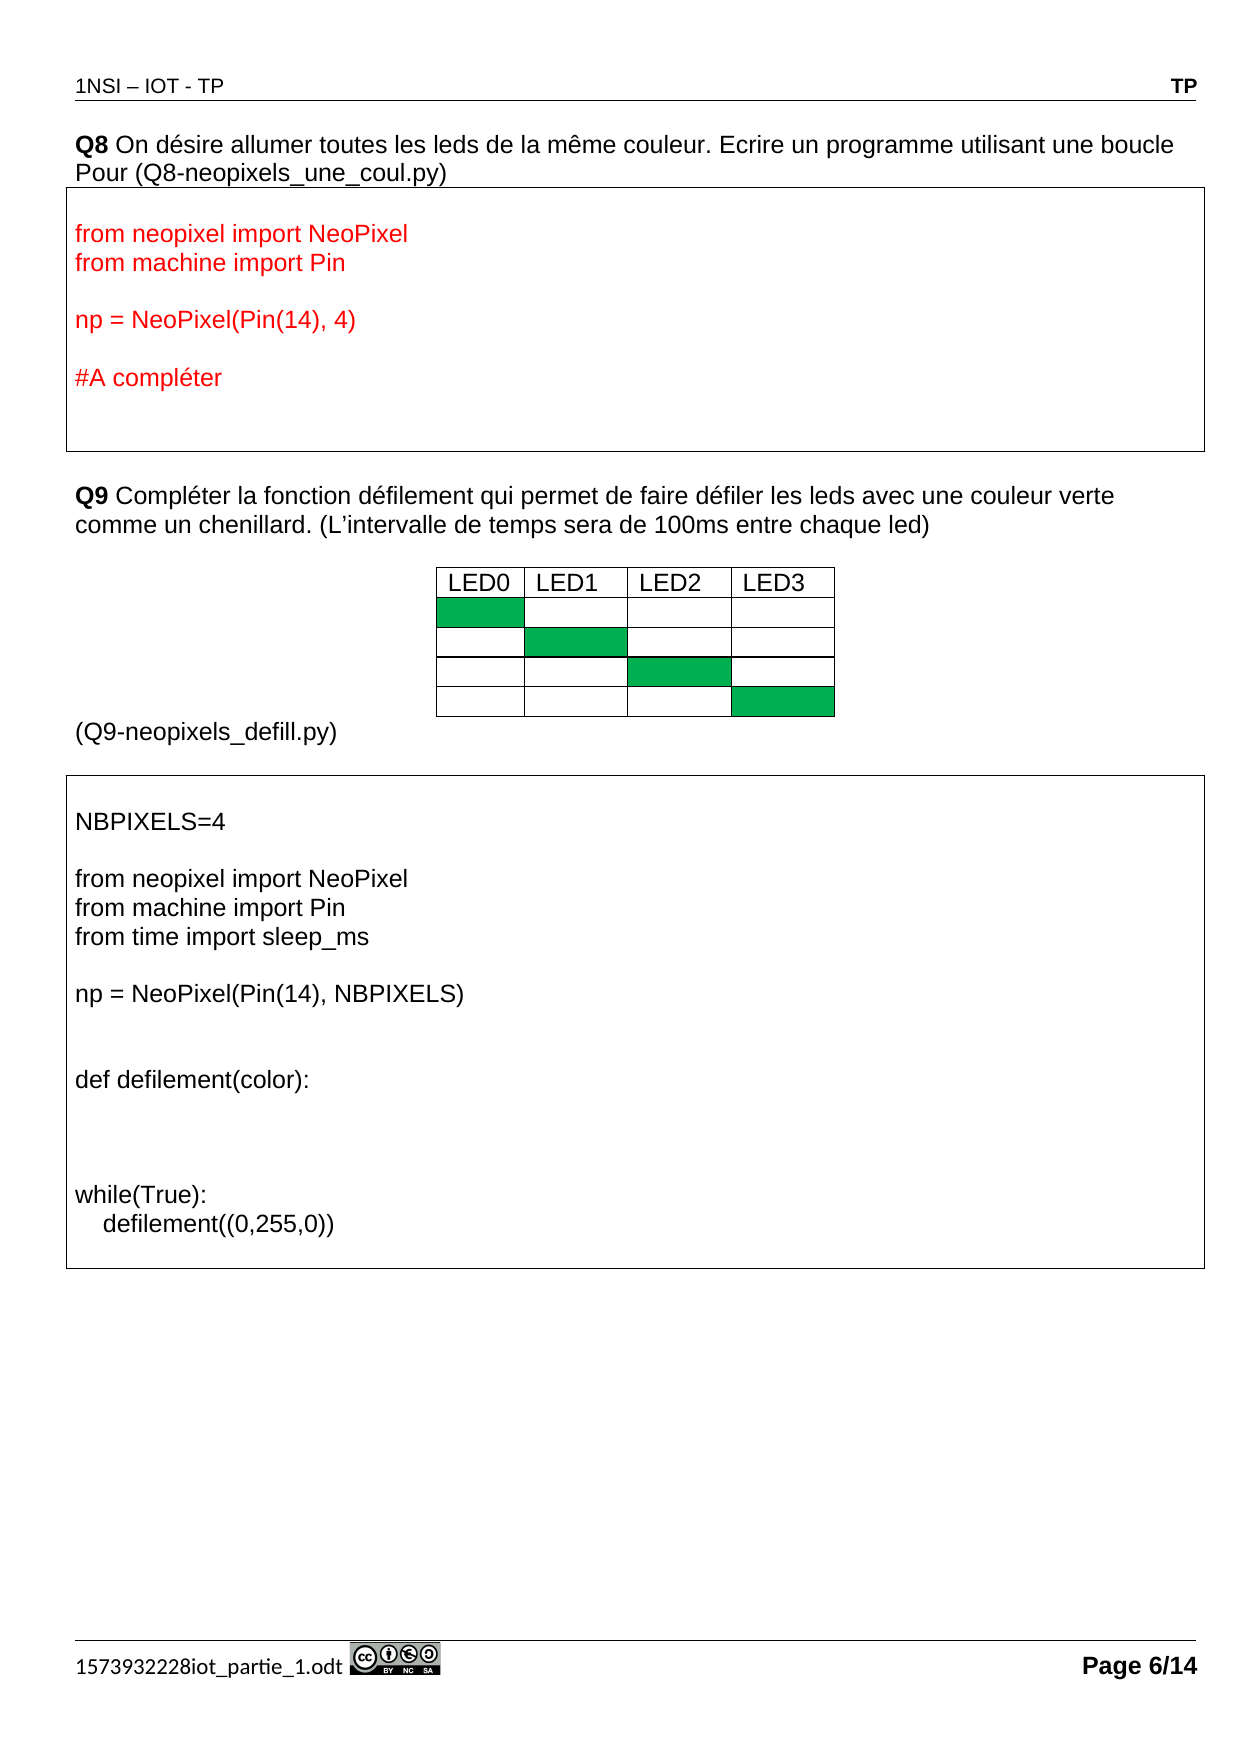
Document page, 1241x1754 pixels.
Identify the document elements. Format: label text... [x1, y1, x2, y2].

table_cell [525, 598, 627, 627]
picture [349, 1642, 441, 1675]
text Q8 On désire allumer toutes les leds de la même couleur. Ecrire un programme utilisant une boucle Pour (Q8-neopixels_une_coul.py) [75, 129, 1196, 187]
table_header LED0 [437, 568, 524, 597]
table_header LED3 [732, 568, 834, 597]
text (Q9-neopixels_defill.py) [75, 717, 1196, 746]
table_cell [525, 658, 627, 686]
text np = NeoPixel(Pin(14), 4) [75, 305, 1196, 334]
table_cell [732, 658, 834, 686]
table_cell [732, 628, 834, 656]
text np = NeoPixel(Pin(14), NBPIXELS) [75, 979, 1196, 1008]
text defilement((0,255,0)) [75, 1209, 1196, 1238]
table_cell [437, 658, 524, 686]
table_header LED1 [525, 568, 627, 597]
table_cell [628, 658, 731, 686]
table_cell [732, 687, 834, 716]
table_cell [628, 598, 731, 627]
text def defilement(color): [75, 1065, 1196, 1094]
text #A compléter [75, 363, 1196, 391]
table_cell [437, 687, 524, 716]
table_cell [628, 628, 731, 656]
text from machine import Pin [75, 248, 1196, 276]
table_cell [525, 687, 627, 716]
text from neopixel import NeoPixel [75, 864, 1196, 893]
text while(True): [75, 1180, 1196, 1209]
text from machine import Pin [75, 893, 1196, 921]
text Q9 Compléter la fonction défilement qui permet de faire défiler les leds avec une couleur verte comme un chenillard. (L’intervalle de temps sera de 100ms entre chaque led) [75, 481, 1196, 538]
table_cell [732, 598, 834, 627]
table_header LED2 [628, 568, 731, 597]
text from time import sleep_ms [75, 921, 1196, 950]
table_cell [437, 598, 524, 627]
text from neopixel import NeoPixel [75, 219, 1196, 248]
table_cell [628, 687, 731, 716]
table_cell [437, 628, 524, 656]
table_cell [525, 628, 627, 656]
text NBPIXELS=4 [75, 806, 1196, 835]
